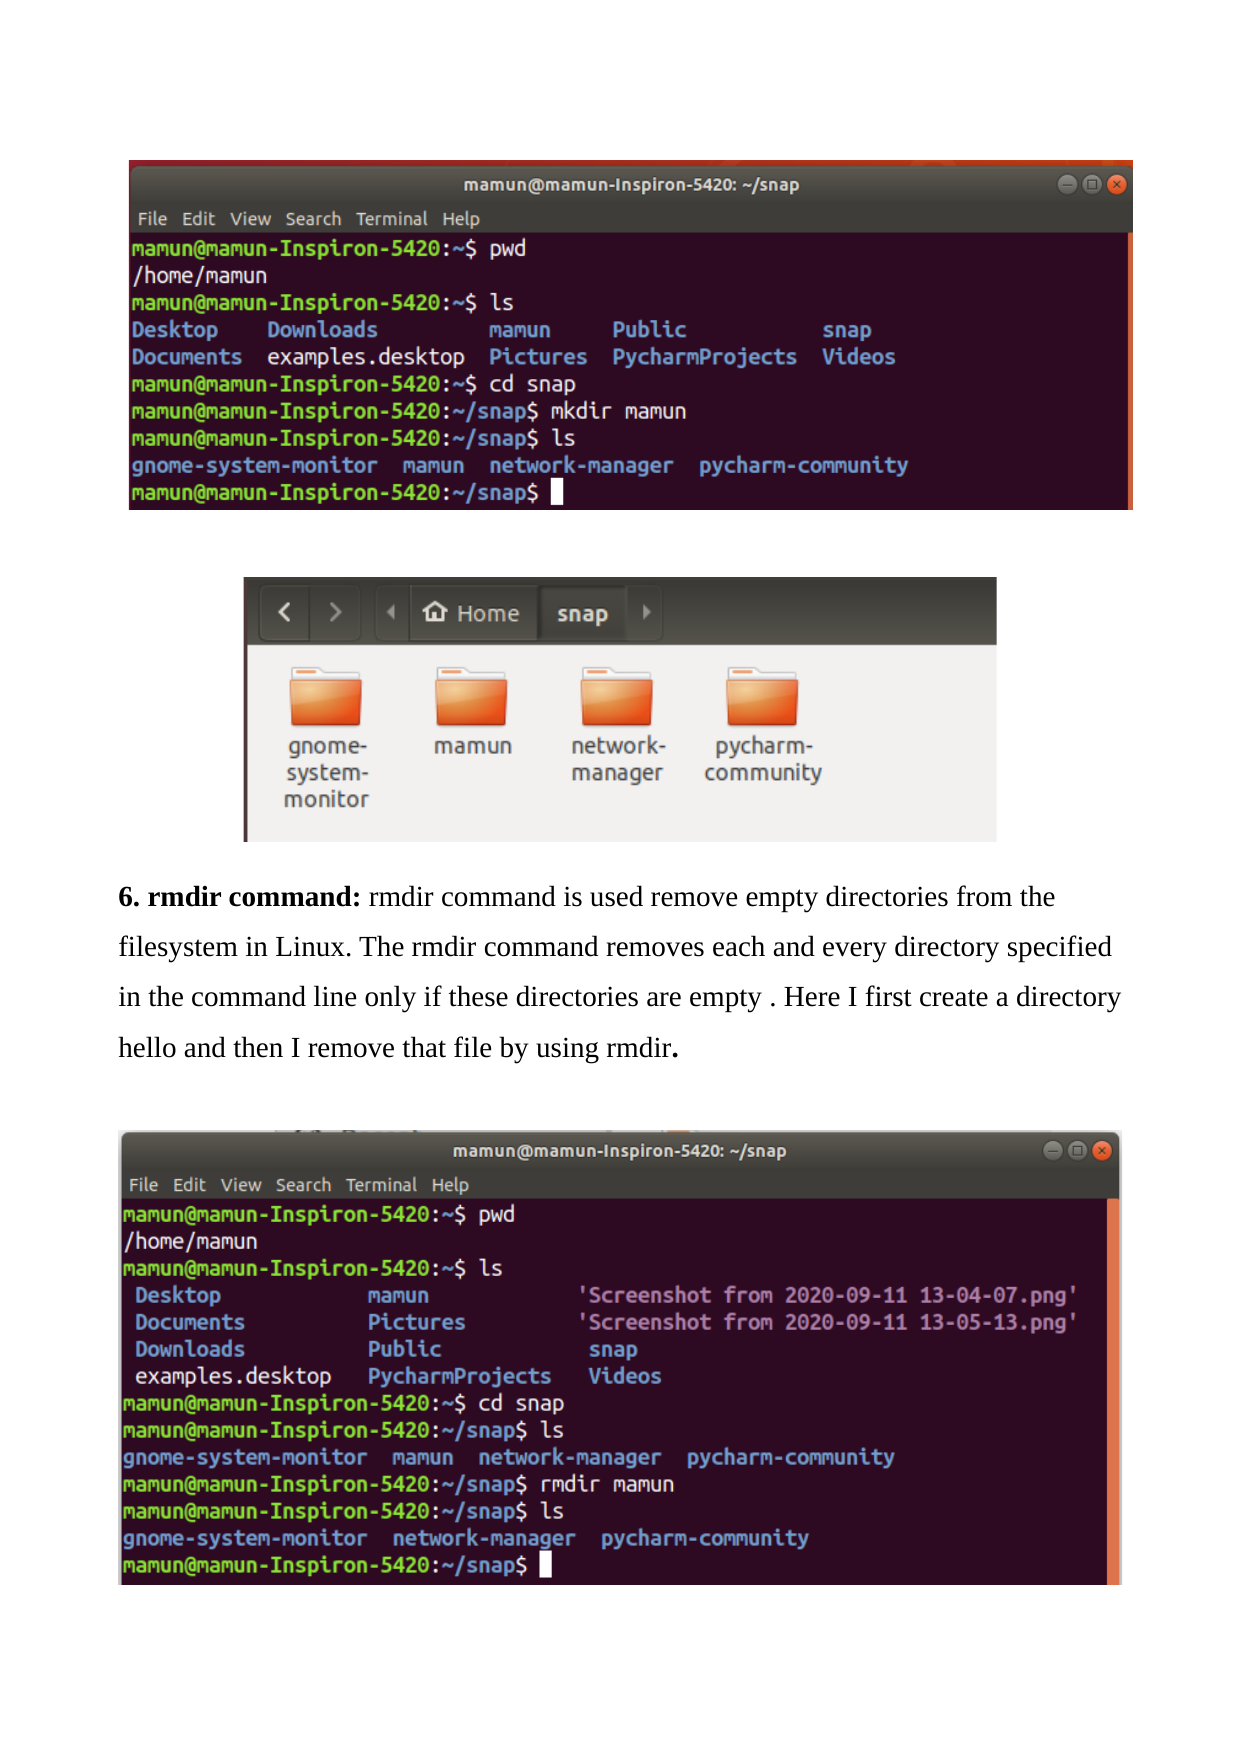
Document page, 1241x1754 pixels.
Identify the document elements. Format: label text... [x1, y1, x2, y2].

picture [243, 577, 997, 842]
text 6. rmdir command: rmdir command is used remove empty directories from the filesystem in Linux. The rmdir command removes each and every directory specified in the command line only if these directories are empty . Here I first create a directory hello and then I remove that file by using rmdir. [118, 879, 1122, 1063]
picture [118, 1130, 1123, 1585]
picture [128, 160, 1133, 510]
